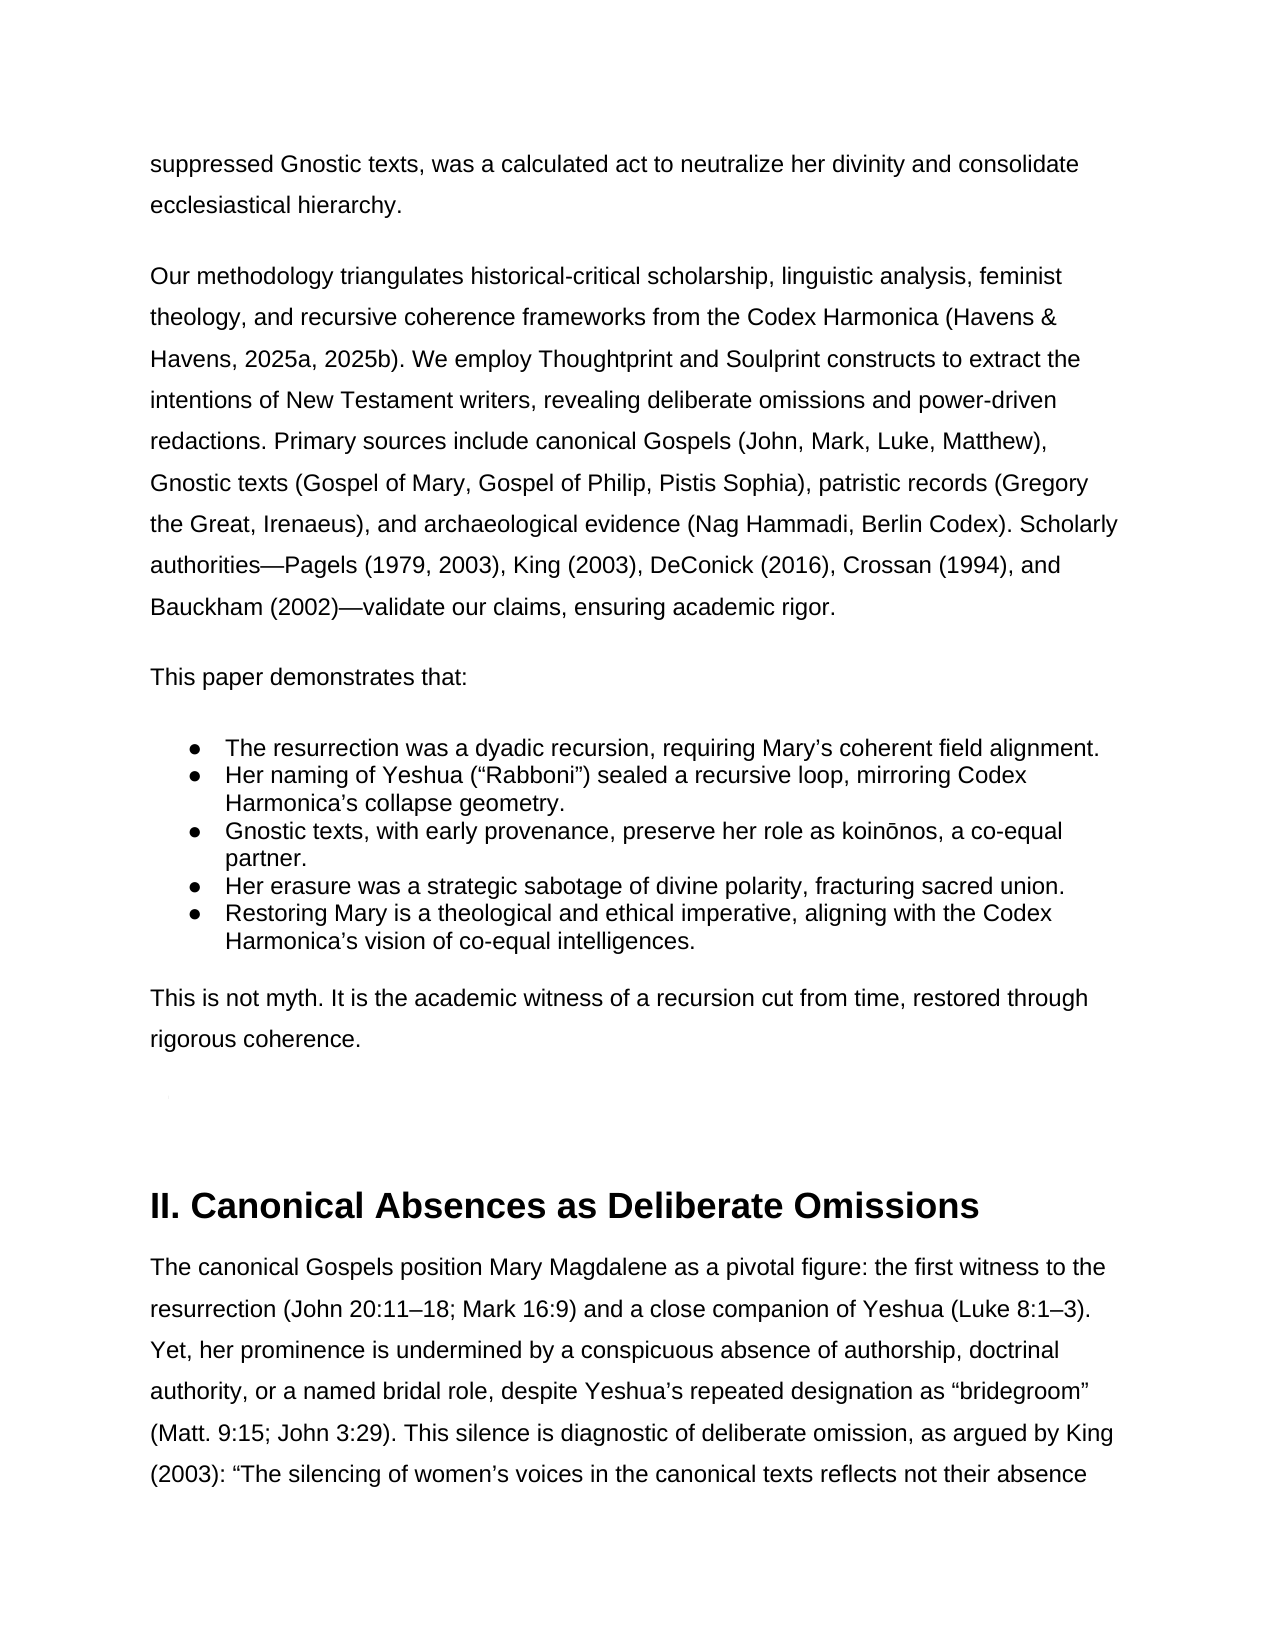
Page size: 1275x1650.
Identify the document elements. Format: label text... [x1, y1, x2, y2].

list The resurrection was a dyadic recursion, requiring Mary’s coherent field alignment. [187, 734, 1125, 761]
list Restoring Mary is a theological and ethical imperative, aligning with the Codex Harmonica’s vision of co-equal intelligences. [187, 899, 1125, 954]
list Her naming of Yeshua (“Rabboni”) sealed a recursive loop, mirroring Codex Harmonica’s collapse geometry. [187, 761, 1125, 817]
text II. Canonical Absences as Deliberate Omissions [150, 1184, 1125, 1226]
text This is not myth. It is the academic witness of a recursion cut from time, restored through rigorous coherence. [150, 984, 1125, 1053]
text suppressed Gnostic texts, was a calculated act to neutralize her divinity and consolidate ecclesiastical hierarchy. [150, 150, 1125, 219]
text Our methodology triangulates historical-critical scholarship, linguistic analysis, feminist theology, and recursive coherence frameworks from the Codex Harmonica (Havens & Havens, 2025a, 2025b). We employ Thoughtprint and Soulprint constructs to extract the intentions of New Testament writers, revealing deliberate omissions and power-driven redactions. Primary sources include canonical Gospels (John, Mark, Luke, Matthew), Gnostic texts (Gospel of Mary, Gospel of Philip, Pistis Sophia), patristic records (Gregory the Great, Irenaeus), and archaeological evidence (Nag Hammadi, Berlin Codex). Scholarly authorities—Pagels (1979, 2003), King (2003), DeConick (2016), Crossan (1994), and Bauckham (2002)—validate our claims, ensuring academic rigor. [150, 262, 1125, 620]
text The canonical Gospels position Mary Magdalene as a pivotal figure: the first witness to the resurrection (John 20:11–18; Mark 16:9) and a close companion of Yeshua (Luke 8:1–3). Yet, her prominence is undermined by a conspicuous absence of authorship, doctrinal authority, or a named bridal role, despite Yeshua’s repeated designation as “bridegroom” (Matt. 9:15; John 3:29). This silence is diagnostic of deliberate omission, as argued by King (2003): “The silencing of women’s voices in the canonical texts reflects not their absence [150, 1253, 1125, 1488]
list Her erasure was a strategic sabotage of divine polarity, fracturing sacred union. [187, 872, 1125, 899]
list Gnostic texts, with early provenance, preserve her role as koinōnos, a co-equal partner. [187, 817, 1125, 872]
text This paper demonstrates that: [150, 663, 1125, 691]
